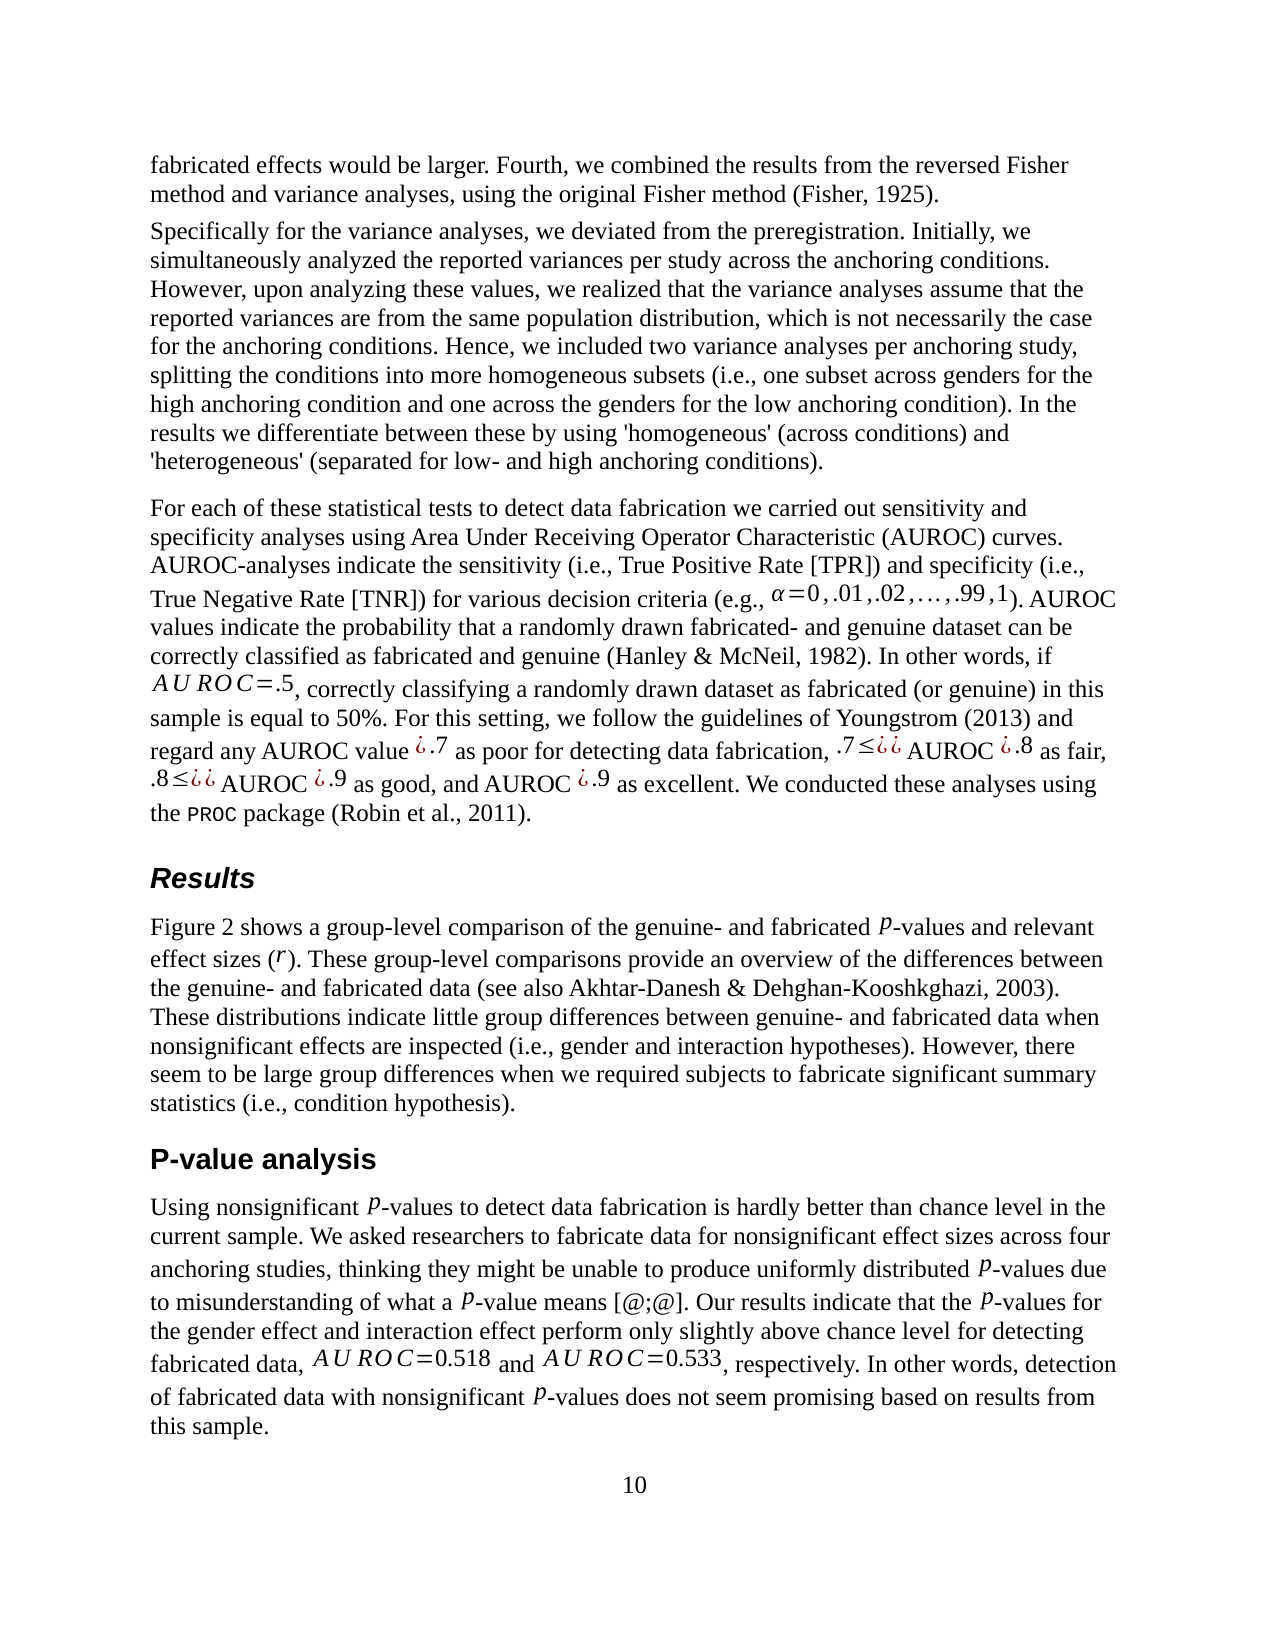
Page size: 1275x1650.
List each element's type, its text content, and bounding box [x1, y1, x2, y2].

text For each of these statistical tests to detect data fabrication we carried out sensitivity and specificity analyses using Area Under Receiving Operator Characteristic (AUROC) curves. AUROC-analyses indicate the sensitivity (i.e., True Positive Rate [TPR]) and specificity (i.e., True Negative Rate [TNR]) for various decision criteria (e.g., ). AUROC values indicate the probability that a randomly drawn fabricated- and genuine dataset can be correctly classified as fabricated and genuine (Hanley & McNeil, 1982). In other words, if , correctly classifying a randomly drawn dataset as fabricated (or genuine) in this sample is equal to 50%. For this setting, we follow the guidelines of Youngstrom (2013) and regard any AUROC value as poor for detecting data fabrication, AUROC as fair, AUROC as good, and AUROC as excellent. We conducted these analyses using the PROC package (Robin et al., 2011). [150, 493, 1125, 827]
subtitle P-value analysis [150, 1142, 1125, 1176]
text Specifically for the variance analyses, we deviated from the preregistration. Initially, we simultaneously analyzed the reported variances per study across the anchoring conditions. However, upon analyzing these values, we realized that the variance analyses assume that the reported variances are from the same population distribution, which is not necessarily the case for the anchoring conditions. Hence, we included two variance analyses per anchoring study, splitting the conditions into more homogeneous subsets (i.e., one subset across genders for the high anchoring condition and one across the genders for the low anchoring condition). In the results we differentiate between these by using 'homogeneous' (across conditions) and 'heterogeneous' (separated for low- and high anchoring conditions). [150, 216, 1125, 475]
subtitle Results [150, 861, 1125, 895]
text fabricated effects would be larger. Fourth, we combined the results from the reversed Fisher method and variance analyses, using the original Fisher method (Fisher, 1925). [150, 150, 1125, 207]
text Figure 2 shows a group-level comparison of the genuine- and fabricated -values and relevant effect sizes (). These group-level comparisons provide an overview of the differences between the genuine- and fabricated data (see also Akhtar-Danesh & Dehghan-Kooshkghazi, 2003). These distributions indicate little group differences between genuine- and fabricated data when nonsignificant effects are inspected (i.e., gender and interaction hypotheses). However, there seem to be large group differences when we required subjects to fabricate significant summary statistics (i.e., condition hypothesis). [150, 907, 1125, 1117]
text Using nonsignificant -values to detect data fabrication is hardly better than chance level in the current sample. We asked researchers to fabricate data for nonsignificant effect sizes across four anchoring studies, thinking they might be unable to produce uniformly distributed -values due to misunderstanding of what a -value means [@;@]. Our results indicate that the -values for the gender effect and interaction effect perform only slightly above chance level for detecting fabricated data, and , respectively. In other words, detection of fabricated data with nonsignificant -values does not seem promising based on results from this sample. [150, 1188, 1125, 1439]
